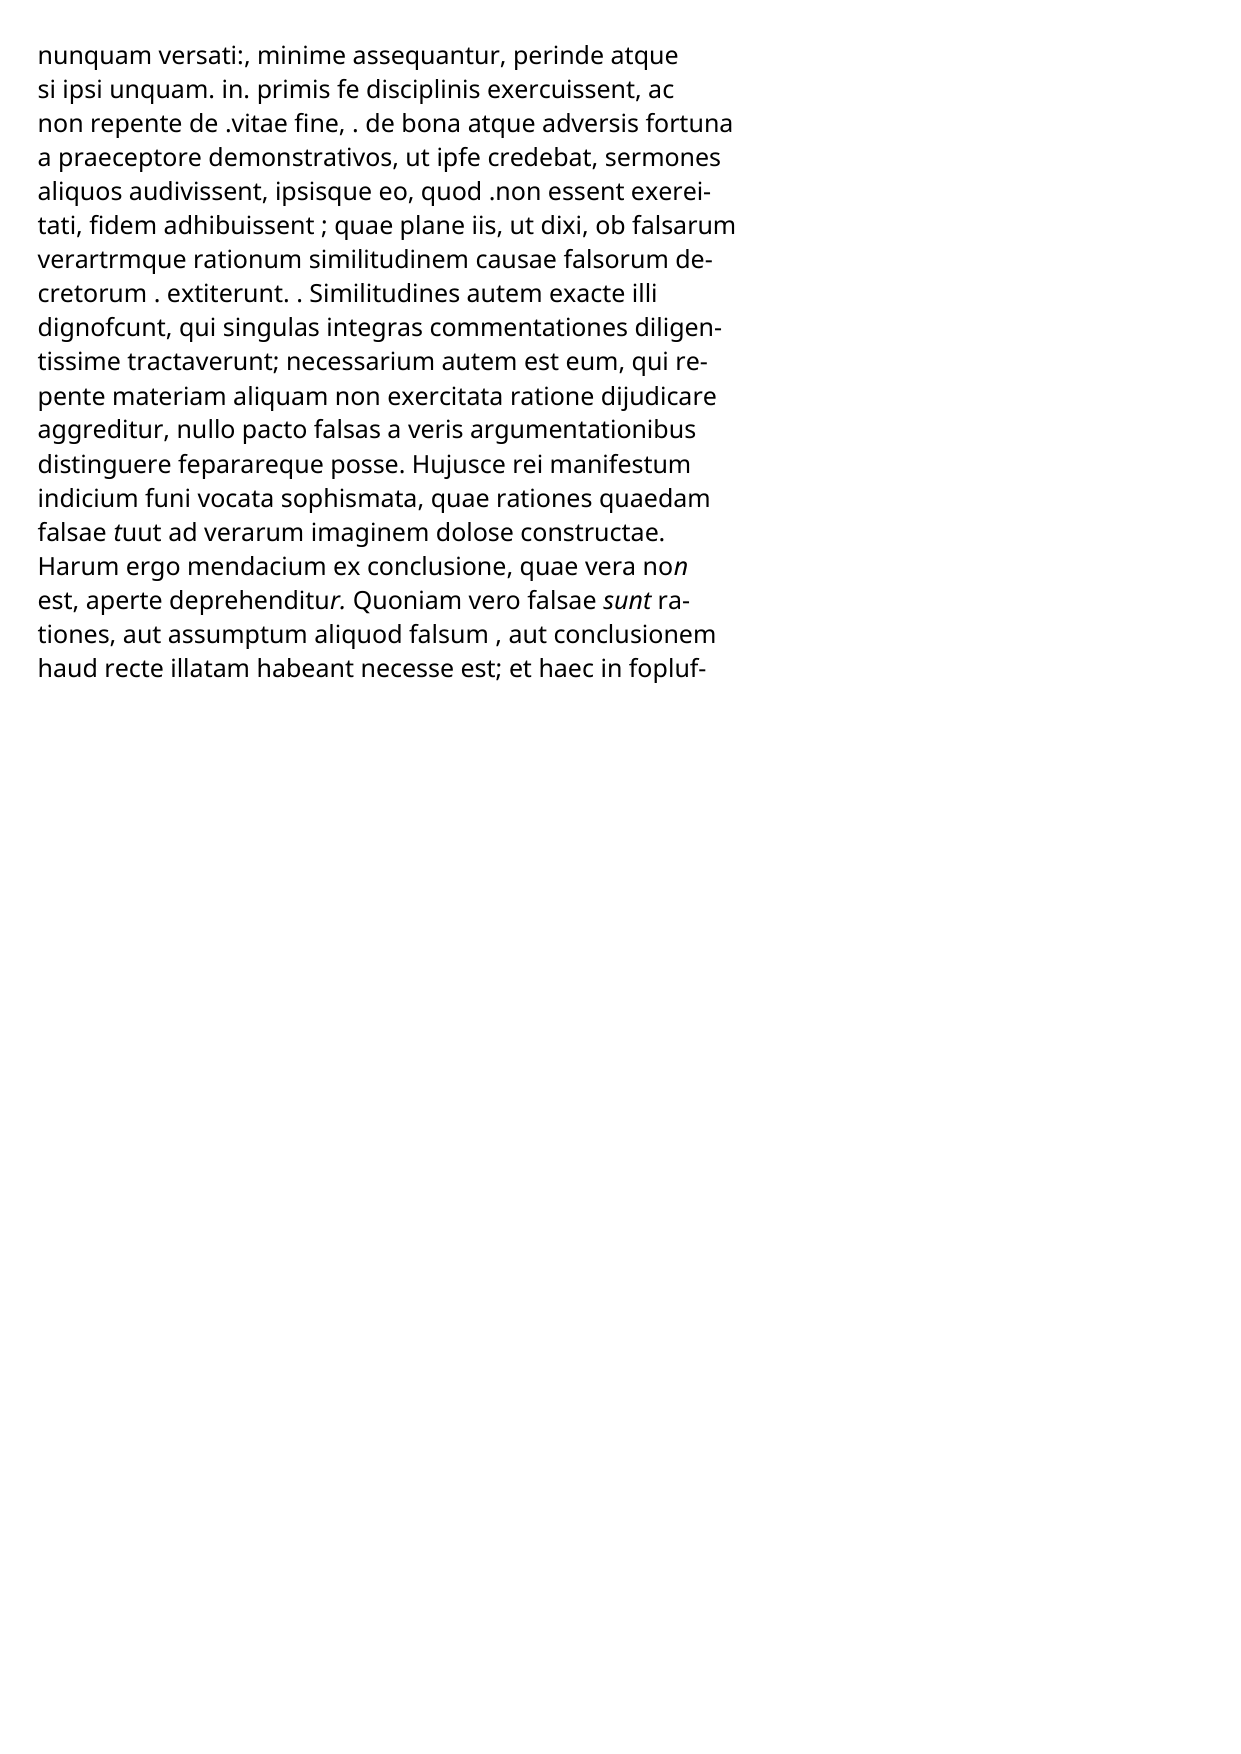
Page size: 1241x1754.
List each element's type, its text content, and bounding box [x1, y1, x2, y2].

text nunquam versati:, minime assequantur, perinde atque si ipsi unquam. in. primis fe disciplinis exercuissent, ac non repente de .vitae fine, . de bona atque adversis fortuna a praeceptore demonstrativos, ut ipfe credebat, sermones aliquos audivissent, ipsisque eo, quod .non essent exerei- tati, fidem adhibuissent ; quae plane iis, ut dixi, ob falsarum verartrmque rationum similitudinem causae falsorum de- cretorum . extiterunt. . Similitudines autem exacte illi dignofcunt, qui singulas integras commentationes diligen- tissime tractaverunt; necessarium autem est eum, qui re- pente materiam aliquam non exercitata ratione dijudicare aggreditur, nullo pacto falsas a veris argumentationibus distinguere feparareque posse. Hujusce rei manifestum indicium funi vocata sophismata, quae rationes quaedam falsae tuut ad verarum imaginem dolose constructae. Harum ergo mendacium ex conclusione, quae vera non est, aperte deprehenditur. Quoniam vero falsae sunt ra- tiones, aut assumptum aliquod falsum , aut conclusionem haud recte illatam habeant necesse est; et haec in fopluf- [37, 37, 1203, 685]
